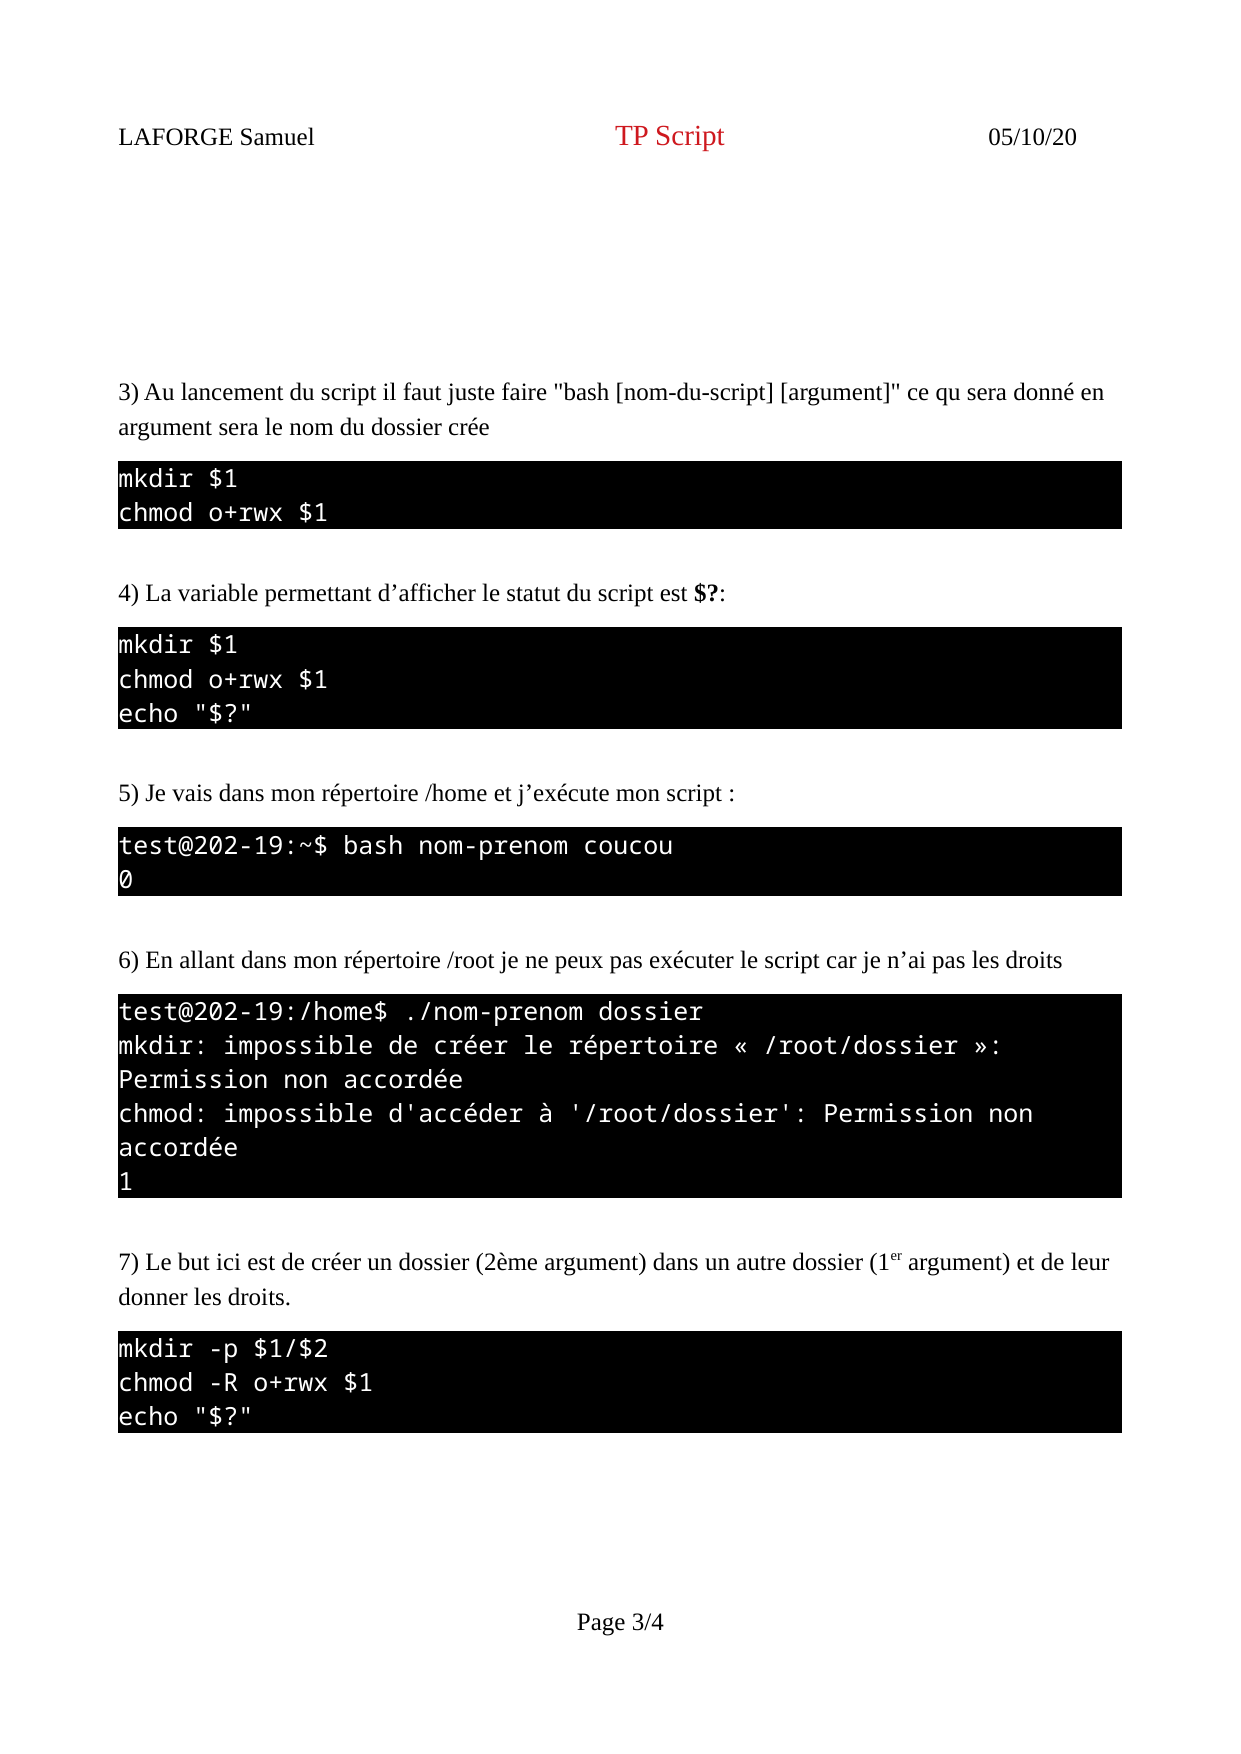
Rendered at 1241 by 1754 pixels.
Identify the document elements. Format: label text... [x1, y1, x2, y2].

text echo "$?" [118, 695, 1122, 729]
text mkdir: impossible de créer le répertoire « /root/dossier »: Permission non accordée [118, 1028, 1122, 1096]
text 1 [118, 1164, 1122, 1198]
text echo "$?" [118, 1399, 1122, 1433]
text chmod o+rwx $1 [118, 661, 1122, 695]
text chmod: impossible d'accéder à '/root/dossier': Permission non accordée [118, 1096, 1122, 1164]
text 6) En allant dans mon répertoire /root je ne peux pas exécuter le script car je n’ai pas les droits [118, 945, 1122, 973]
text mkdir $1 [118, 627, 1122, 661]
text 0 [118, 862, 1122, 896]
text 4) La variable permettant d’afficher le statut du script est $?: [118, 578, 1122, 607]
text chmod -R o+rwx $1 [118, 1365, 1122, 1399]
text 7) Le but ici est de créer un dossier (2ème argument) dans un autre dossier (1er argument) et de leur donner les droits. [118, 1247, 1122, 1310]
text test@202-19:/home$ ./nom-prenom dossier [118, 994, 1122, 1028]
text mkdir -p $1/$2 [118, 1331, 1122, 1365]
text chmod o+rwx $1 [118, 495, 1122, 529]
text 5) Je vais dans mon répertoire /home et j’exécute mon script : [118, 778, 1122, 807]
text test@202-19:~$ bash nom-prenom coucou [118, 827, 1122, 862]
text mkdir $1 [118, 461, 1122, 495]
text 3) Au lancement du script il faut juste faire "bash [nom-du-script] [argument]" ce qu sera donné en argument sera le nom du dossier crée [118, 377, 1122, 441]
